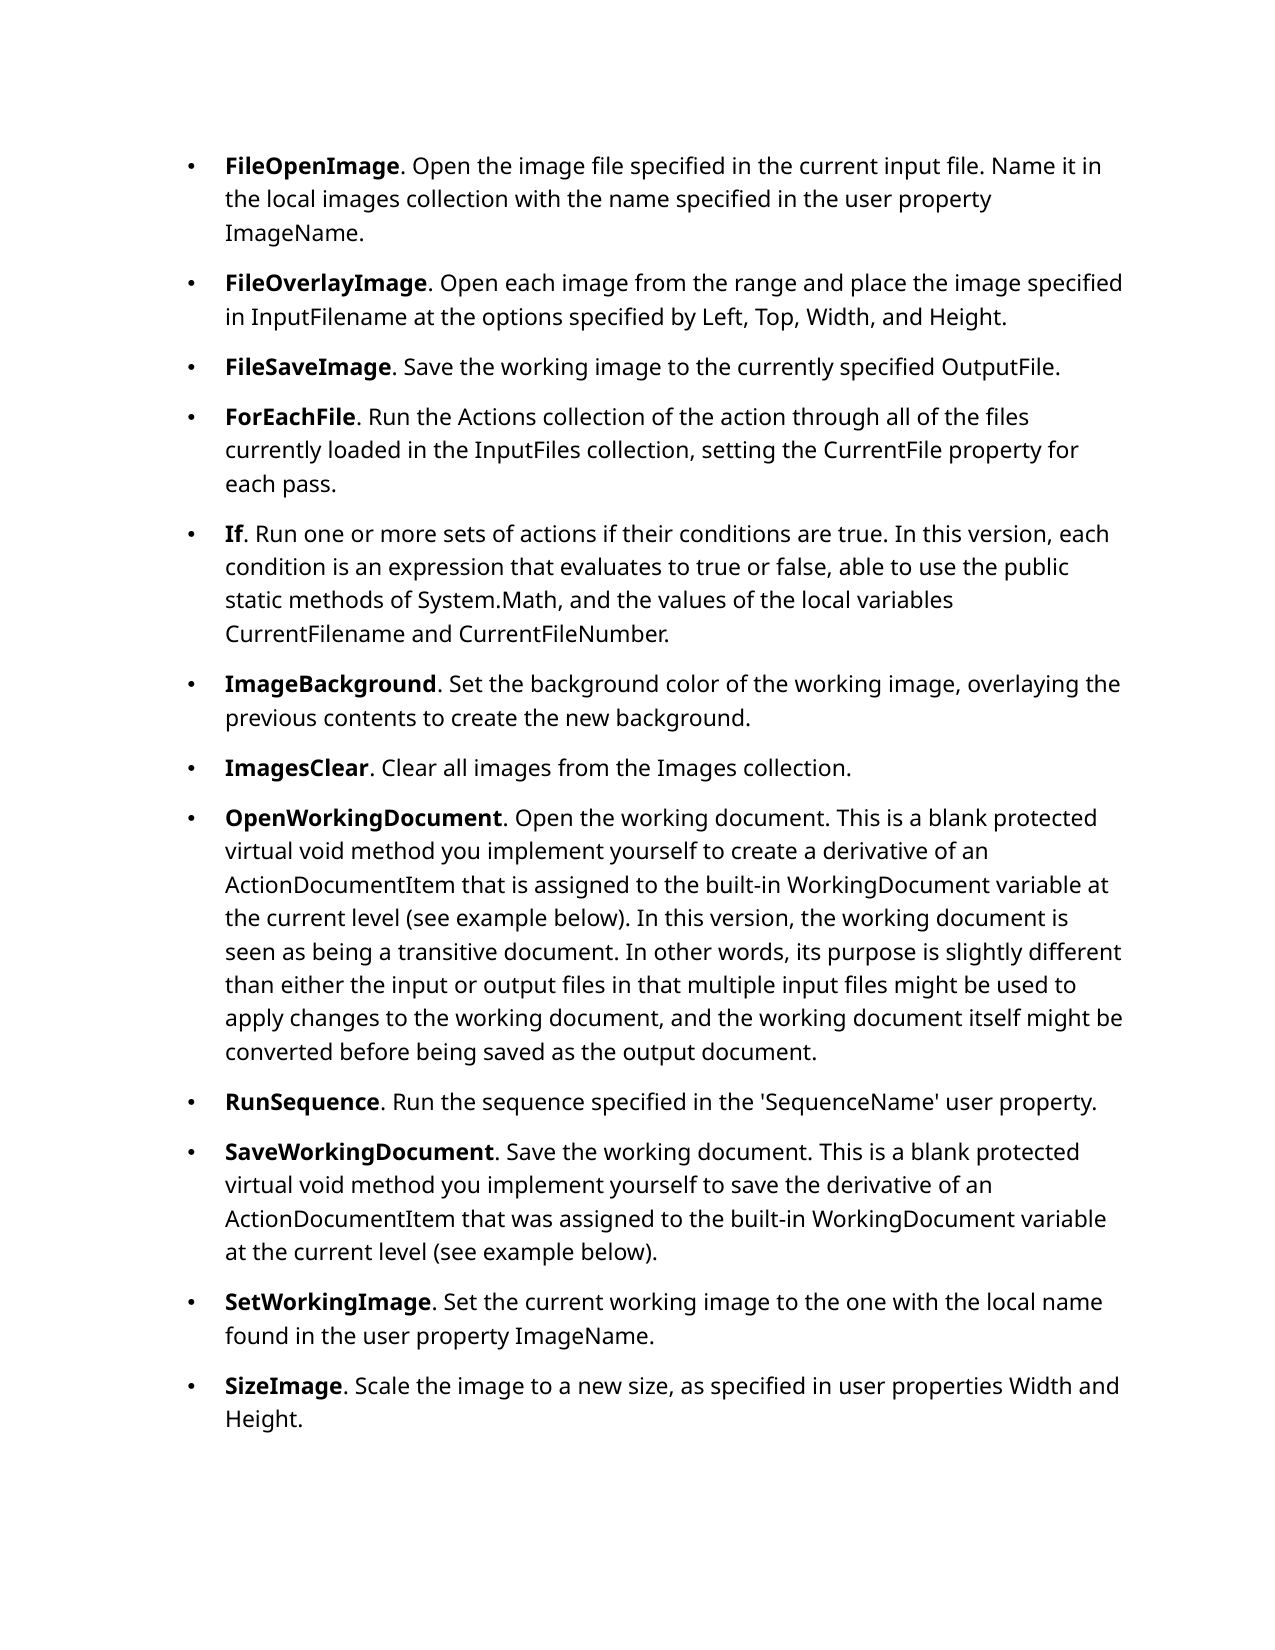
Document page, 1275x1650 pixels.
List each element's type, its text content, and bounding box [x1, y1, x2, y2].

list SetWorkingImage. Set the current working image to the one with the local name found in the user property ImageName. [187, 1286, 1125, 1351]
list RunSequence. Run the sequence specified in the 'SequenceName' user property. [187, 1086, 1125, 1117]
list FileOpenImage. Open the image file specified in the current input file. Name it in the local images collection with the name specified in the user property ImageName. [187, 150, 1125, 248]
list ForEachFile. Run the Actions collection of the action through all of the files currently loaded in the InputFiles collection, setting the CurrentFile property for each pass. [187, 401, 1125, 499]
list If. Run one or more sets of actions if their conditions are true. In this version, each condition is an expression that evaluates to true or false, able to use the public static methods of System.Math, and the values of the local variables CurrentFilename and CurrentFileNumber. [187, 518, 1125, 649]
list FileOverlayImage. Open each image from the range and place the image specified in InputFilename at the options specified by Left, Top, Width, and Height. [187, 267, 1125, 332]
list OpenWorkingDocument. Open the working document. This is a blank protected virtual void method you implement yourself to create a derivative of an ActionDocumentItem that is assigned to the built-in WorkingDocument variable at the current level (see example below). In this version, the working document is seen as being a transitive document. In other words, its purpose is slightly different than either the input or output files in that multiple input files might be used to apply changes to the working document, and the working document itself might be converted before being saved as the output document. [187, 802, 1125, 1067]
list SaveWorkingDocument. Save the working document. This is a blank protected virtual void method you implement yourself to save the derivative of an ActionDocumentItem that was assigned to the built-in WorkingDocument variable at the current level (see example below). [187, 1136, 1125, 1267]
list SizeImage. Scale the image to a new size, as specified in user properties Width and Height. [187, 1370, 1125, 1434]
list ImagesClear. Clear all images from the Images collection. [187, 752, 1125, 783]
list FileSaveImage. Save the working image to the currently specified OutputFile. [187, 351, 1125, 382]
list ImageBackground. Set the background color of the working image, overlaying the previous contents to create the new background. [187, 668, 1125, 733]
